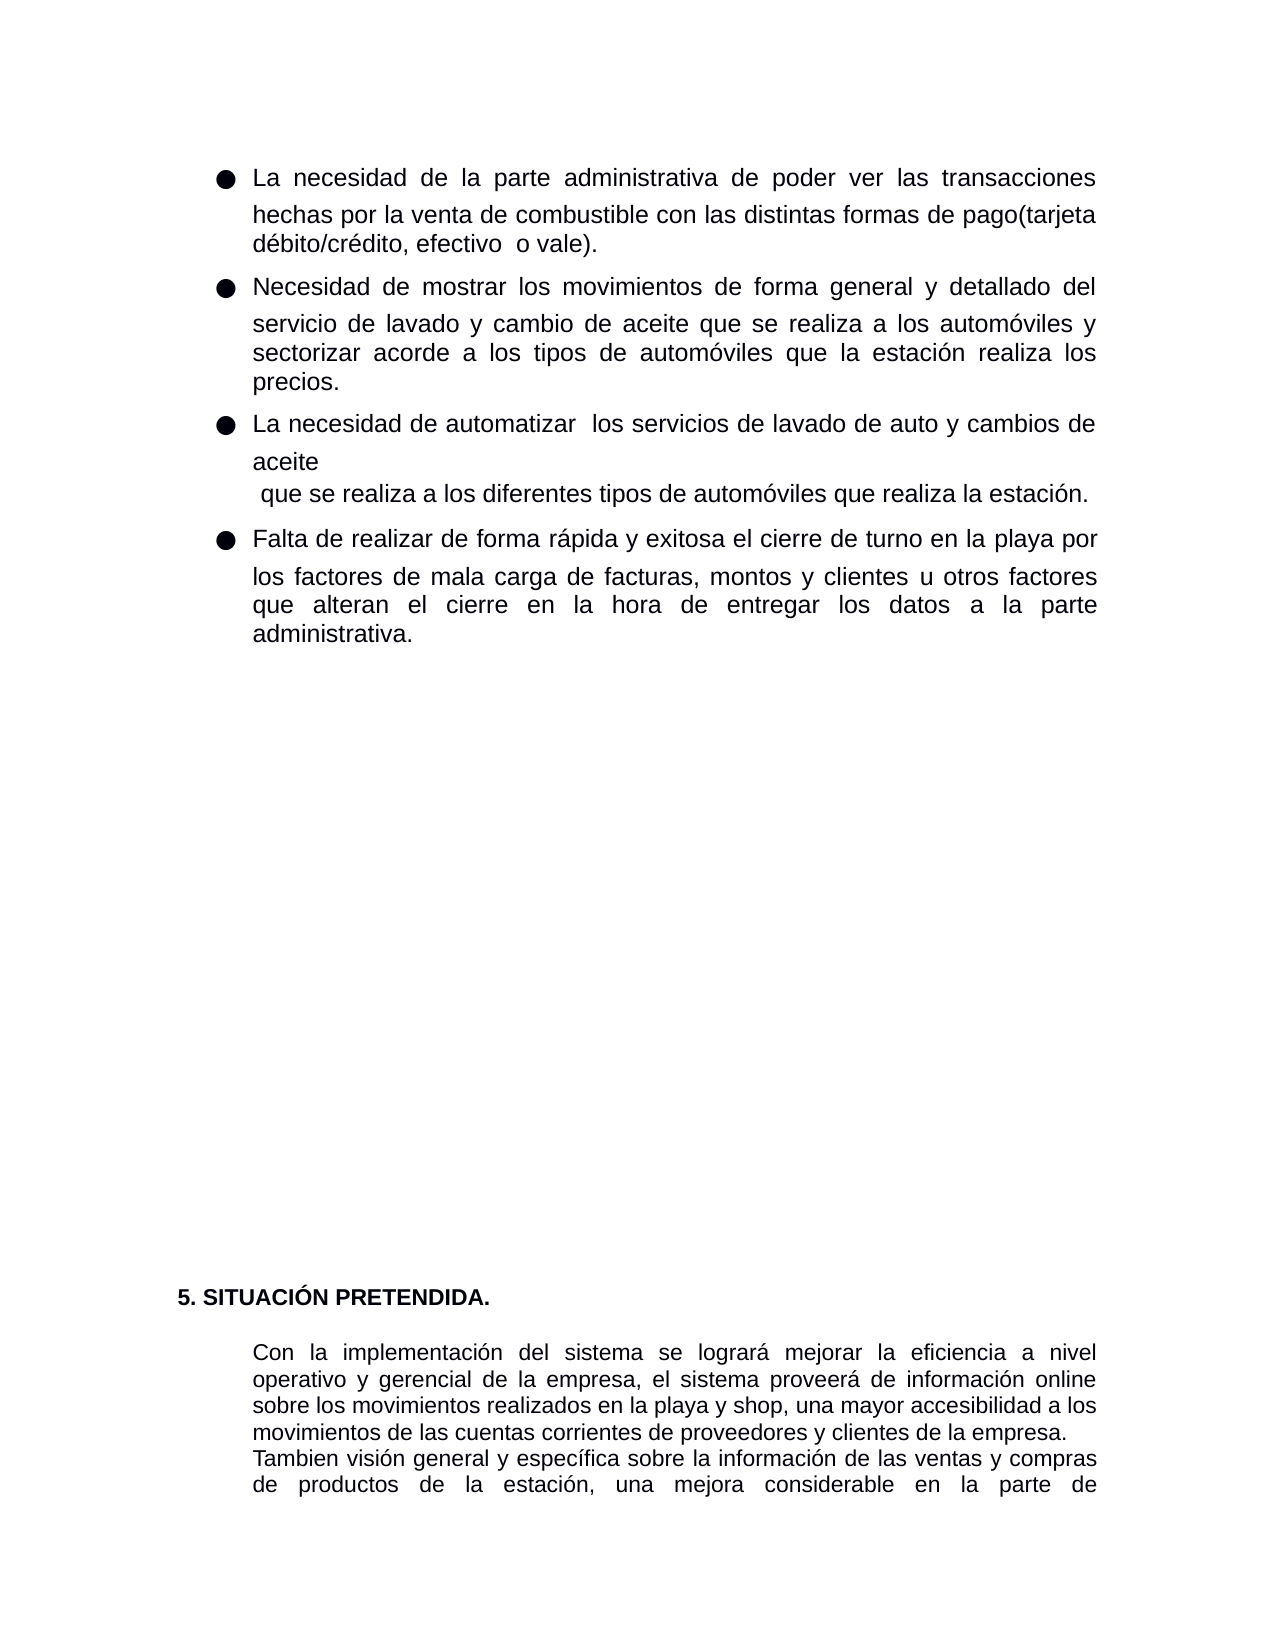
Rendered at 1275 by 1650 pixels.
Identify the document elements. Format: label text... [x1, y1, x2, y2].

list La necesidad de automatizar los servicios de lavado de auto y cambios de aceite [215, 394, 1098, 475]
text que se realiza a los diferentes tipos de automóviles que realiza la estación. [177, 479, 1098, 507]
text 5. SITUACIÓN PRETENDIDA. [177, 1283, 1098, 1310]
list Falta de realizar de forma rápida y exitosa el cierre de turno en la playa por los factores de mala carga de facturas, montos y clientes u otros factores que alteran el cierre en la hora de entregar los datos a la parte administrativa. [215, 511, 1098, 648]
list Necesidad de mostrar los movimientos de forma general y detallado del servicio de lavado y cambio de aceite que se realiza a los automóviles y sectorizar acorde a los tipos de automóviles que la estación realiza los precios. [215, 256, 1098, 394]
text Tambien visión general y específica sobre la información de las ventas y compras de productos de la estación, una mejora considerable en la parte de [252, 1443, 1098, 1498]
text Con la implementación del sistema se logrará mejorar la eficiencia a nivel operativo y gerencial de la empresa, el sistema proveerá de información online sobre los movimientos realizados en la playa y shop, una mayor accesibilidad a los movimientos de las cuentas corrientes de proveedores y clientes de la empresa. [252, 1340, 1098, 1443]
list La necesidad de la parte administrativa de poder ver las transacciones hechas por la venta de combustible con las distintas formas de pago(tarjeta débito/crédito, efectivo o vale). [215, 149, 1098, 256]
